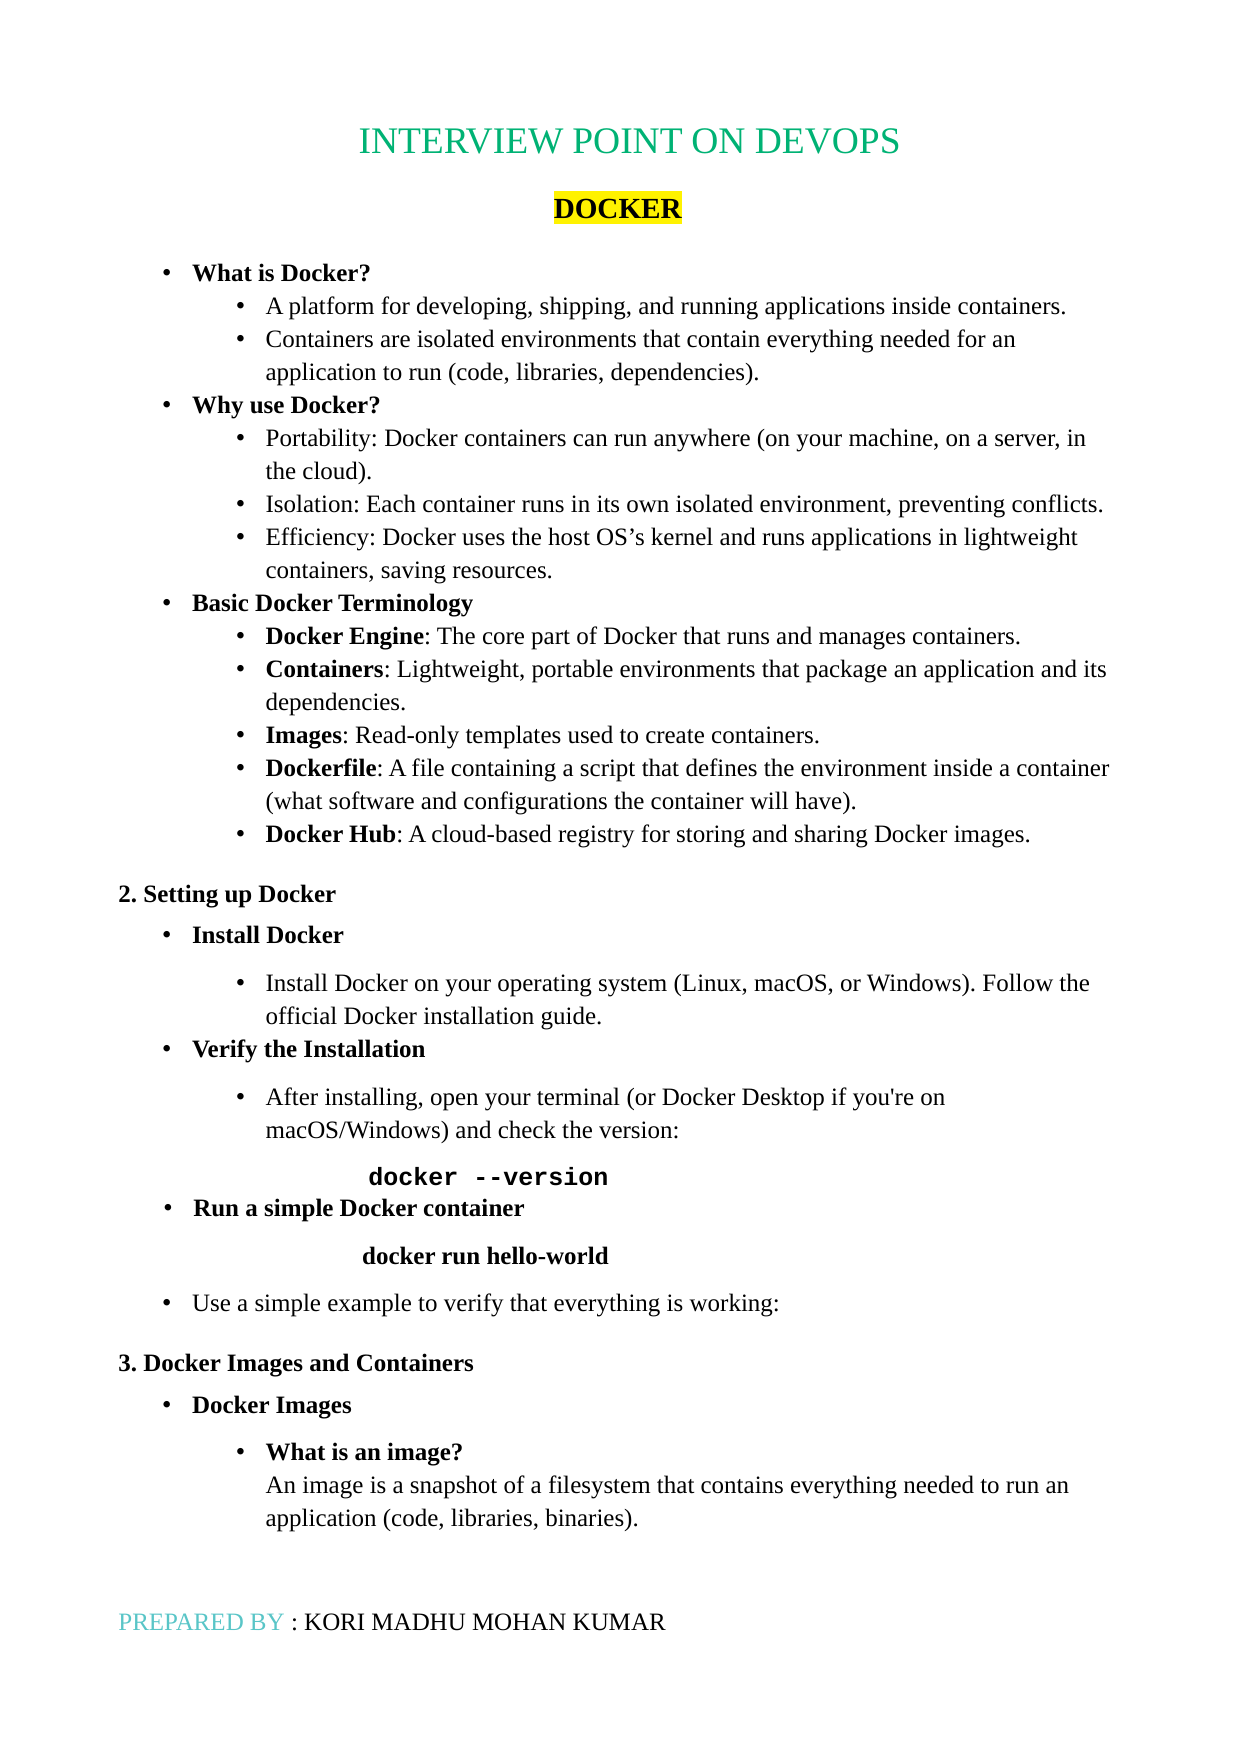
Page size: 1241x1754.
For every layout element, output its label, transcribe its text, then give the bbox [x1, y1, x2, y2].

list Basic Docker Terminology [162, 588, 1122, 617]
text DOCKER [118, 191, 1122, 224]
list Use a simple example to verify that everything is working: [162, 1288, 1122, 1317]
subtitle 2. Setting up Docker [118, 879, 1122, 908]
list docker run hello-world [164, 1241, 1122, 1269]
list Dockerfile: A file containing a script that defines the environment inside a container (what software and configurations the container will have). [236, 753, 1122, 815]
list What is Docker? [162, 258, 1122, 287]
list Why use Docker? [162, 390, 1122, 419]
list Install Docker on your operating system (Linux, macOS, or Windows). Follow the official Docker installation guide. [236, 968, 1122, 1030]
list A platform for developing, shipping, and running applications inside containers. [236, 291, 1122, 319]
list Install Docker [162, 921, 1122, 949]
text docker --version [118, 1162, 1122, 1193]
subtitle 3. Docker Images and Containers [118, 1348, 1122, 1377]
list What is an image? An image is a snapshot of a filesystem that contains everything needed to run an application (code, libraries, binaries). [236, 1437, 1122, 1532]
list Images: Read-only templates used to create containers. [236, 720, 1122, 749]
list Docker Images [162, 1390, 1122, 1418]
list Containers are isolated environments that contain everything needed for an application to run (code, libraries, dependencies). [236, 324, 1122, 386]
list Docker Hub: A cloud-based registry for storing and sharing Docker images. [236, 819, 1122, 848]
list Efficiency: Docker uses the host OS’s kernel and runs applications in lightweight containers, saving resources. [236, 522, 1122, 584]
list Containers: Lightweight, portable environments that package an application and its dependencies. [236, 654, 1122, 716]
list After installing, open your terminal (or Docker Desktop if you're on macOS/Windows) and check the version: [236, 1082, 1122, 1143]
list Verify the Installation [162, 1034, 1122, 1063]
list Isolation: Each container runs in its own isolated environment, preventing conflicts. [236, 489, 1122, 518]
list Portability: Docker containers can run anywhere (on your machine, on a server, in the cloud). [236, 423, 1122, 485]
list Run a simple Docker container [164, 1193, 1122, 1222]
list Docker Engine: The core part of Docker that runs and manages containers. [236, 621, 1122, 650]
